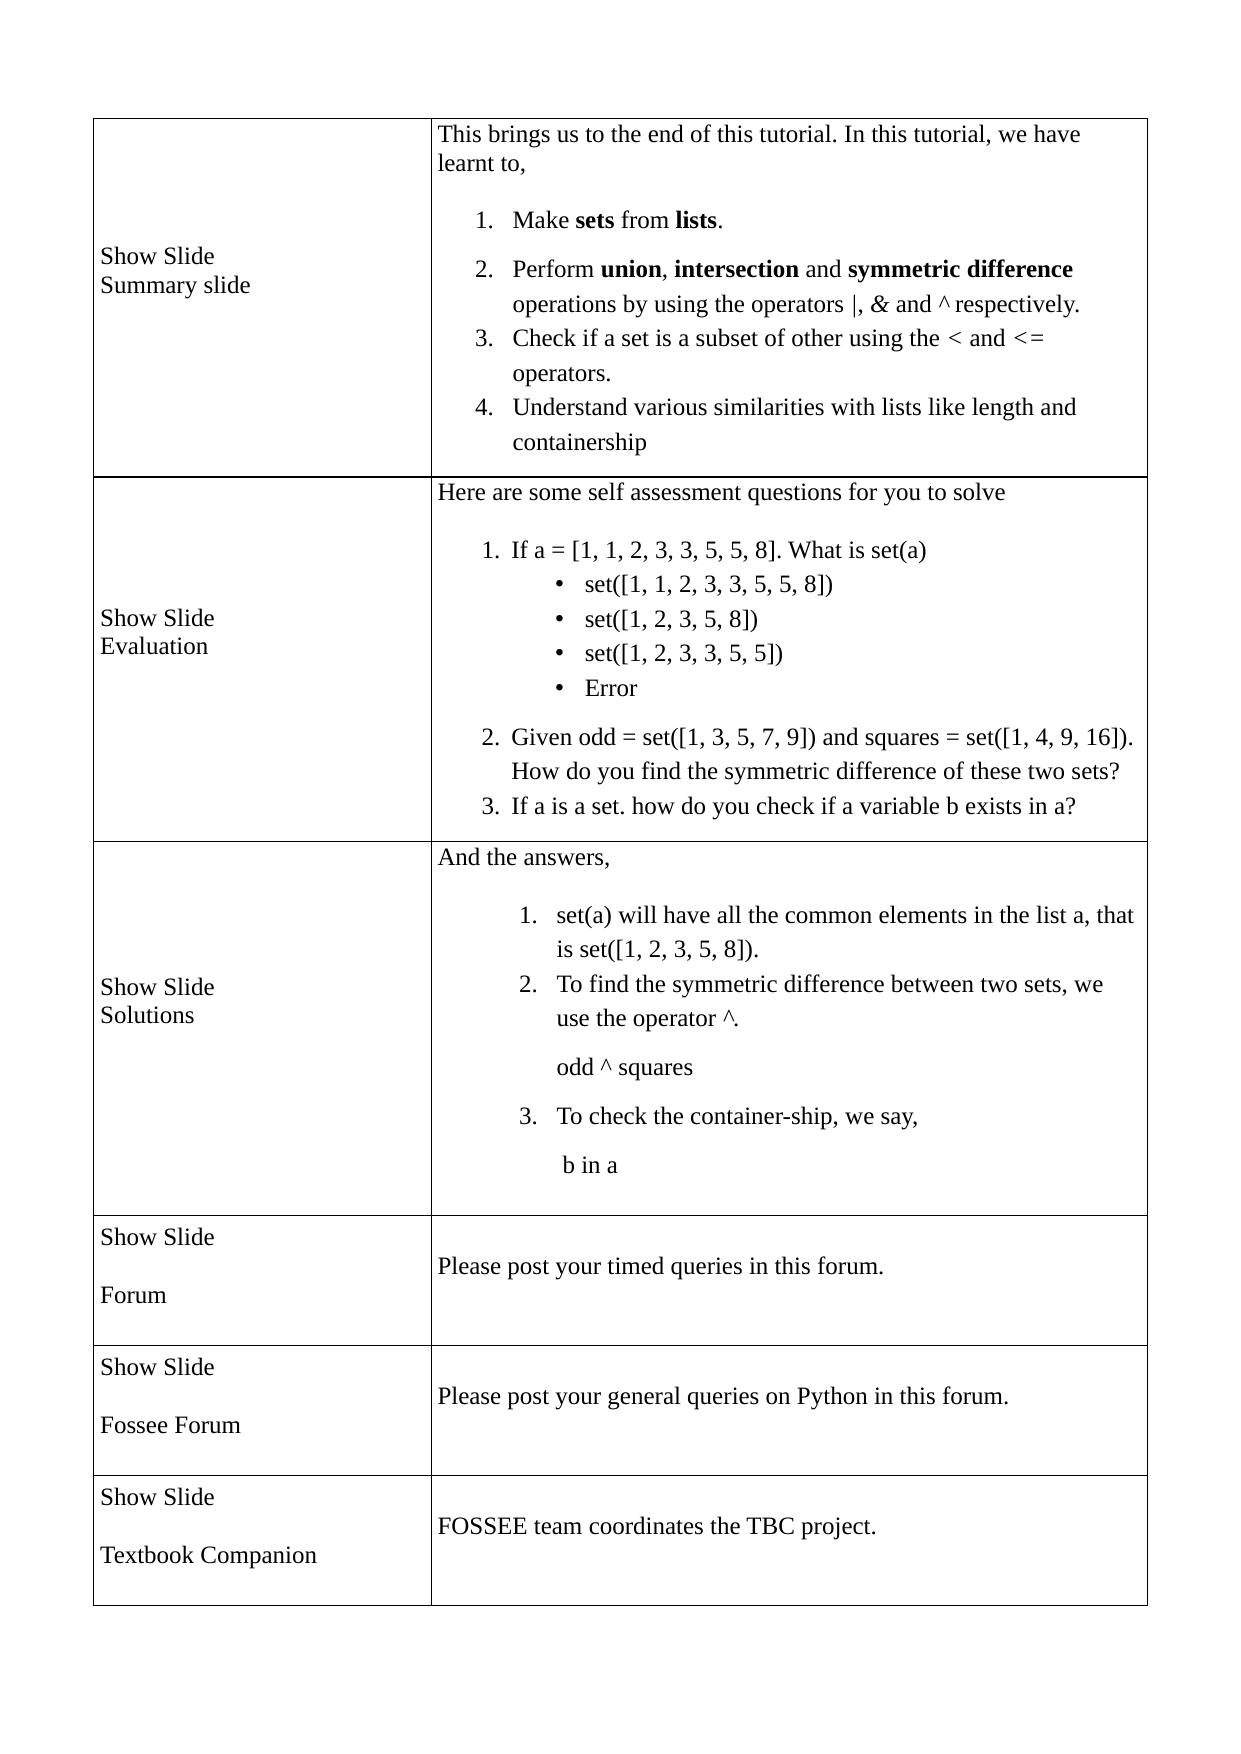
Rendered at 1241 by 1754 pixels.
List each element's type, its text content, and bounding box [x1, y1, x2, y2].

table_cell This brings us to the end of this tutorial. In this tutorial, we have learnt to, Make sets from lists. Perform union, intersection and symmetric difference operations by using the operators |, & and ^ respectively. Check if a set is a subset of other using the < and <= operators. Understand various similarities with lists like length and containership [432, 119, 1147, 476]
table_cell FOSSEE team coordinates the TBC project. [432, 1476, 1147, 1605]
table_cell Show Slide Summary slide [94, 119, 431, 476]
table_cell And the answers, set(a) will have all the common elements in the list a, that is set([1, 2, 3, 5, 8]). To find the symmetric difference between two sets, we use the operator ^. odd ^ squares To check the container-ship, we say, b in a [432, 842, 1147, 1215]
table_cell Show Slide Evaluation [94, 478, 431, 841]
table_cell Show Slide Forum [94, 1216, 431, 1345]
table_cell Show Slide Fossee Forum [94, 1346, 431, 1475]
table_cell Please post your timed queries in this forum. [432, 1216, 1147, 1345]
table_cell Show Slide Textbook Companion [94, 1476, 431, 1605]
table_cell Please post your general queries on Python in this forum. [432, 1346, 1147, 1475]
table_cell Show Slide Solutions [94, 842, 431, 1215]
table_cell Here are some self assessment questions for you to solve If a = [1, 1, 2, 3, 3, 5, 5, 8]. What is set(a) set([1, 1, 2, 3, 3, 5, 5, 8]) set([1, 2, 3, 5, 8]) set([1, 2, 3, 3, 5, 5]) Error Given odd = set([1, 3, 5, 7, 9]) and squares = set([1, 4, 9, 16]). How do you find the symmetric difference of these two sets? If a is a set. how do you check if a variable b exists in a? [432, 478, 1147, 841]
